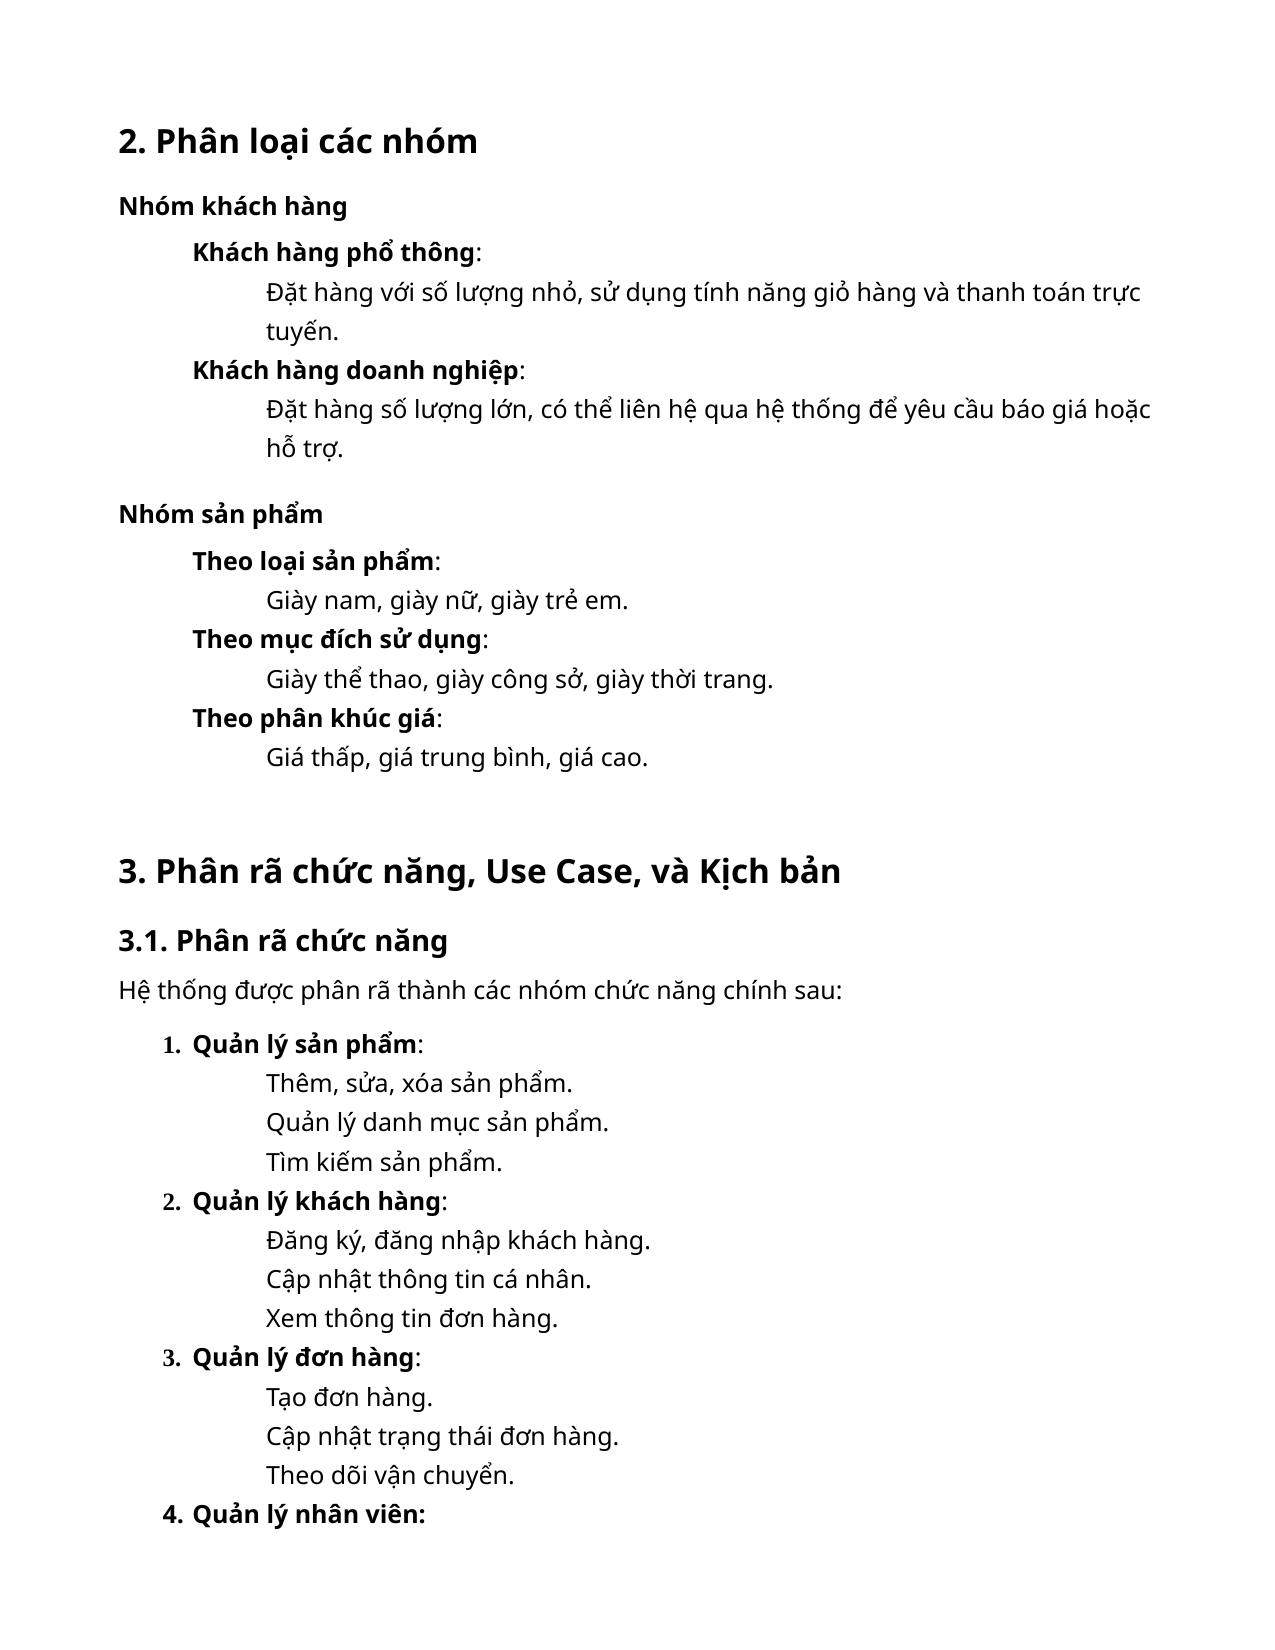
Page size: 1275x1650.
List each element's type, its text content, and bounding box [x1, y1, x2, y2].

list Giày thể thao, giày công sở, giày thời trang. [236, 661, 1157, 695]
list Xem thông tin đơn hàng. [236, 1301, 1157, 1335]
subtitle 2. Phân loại các nhóm [118, 118, 1157, 163]
list Theo dõi vận chuyển. [236, 1457, 1157, 1492]
list Theo phân khúc giá: [162, 700, 1157, 734]
list Quản lý sản phẩm: [162, 1027, 1157, 1061]
subtitle 3. Phân rã chức năng, Use Case, và Kịch bản [118, 848, 1157, 894]
list Tạo đơn hàng. [236, 1379, 1157, 1413]
list Quản lý đơn hàng: [162, 1340, 1157, 1374]
list Giá thấp, giá trung bình, giá cao. [236, 739, 1157, 774]
list Cập nhật trạng thái đơn hàng. [236, 1418, 1157, 1452]
list Đăng ký, đăng nhập khách hàng. [236, 1222, 1157, 1257]
list Quản lý khách hàng: [162, 1183, 1157, 1217]
list Theo mục đích sử dụng: [162, 622, 1157, 656]
list Tìm kiếm sản phẩm. [236, 1144, 1157, 1178]
list Giày nam, giày nữ, giày trẻ em. [236, 583, 1157, 617]
text Hệ thống được phân rã thành các nhóm chức năng chính sau: [118, 973, 1157, 1007]
list Đặt hàng với số lượng nhỏ, sử dụng tính năng giỏ hàng và thanh toán trực tuyến. [236, 274, 1157, 347]
list Cập nhật thông tin cá nhân. [236, 1262, 1157, 1296]
list Khách hàng phổ thông: [162, 235, 1157, 269]
list Quản lý danh mục sản phẩm. [236, 1105, 1157, 1139]
list Quản lý nhân viên: [162, 1497, 1157, 1531]
list Theo loại sản phẩm: [162, 544, 1157, 578]
list Khách hàng doanh nghiệp: [162, 353, 1157, 387]
subtitle Nhóm sản phẩm [118, 497, 1157, 531]
subtitle Nhóm khách hàng [118, 188, 1157, 223]
subtitle 3.1. Phân rã chức năng [118, 921, 1157, 960]
list Đặt hàng số lượng lớn, có thể liên hệ qua hệ thống để yêu cầu báo giá hoặc hỗ trợ. [236, 392, 1157, 465]
list Thêm, sửa, xóa sản phẩm. [236, 1066, 1157, 1100]
